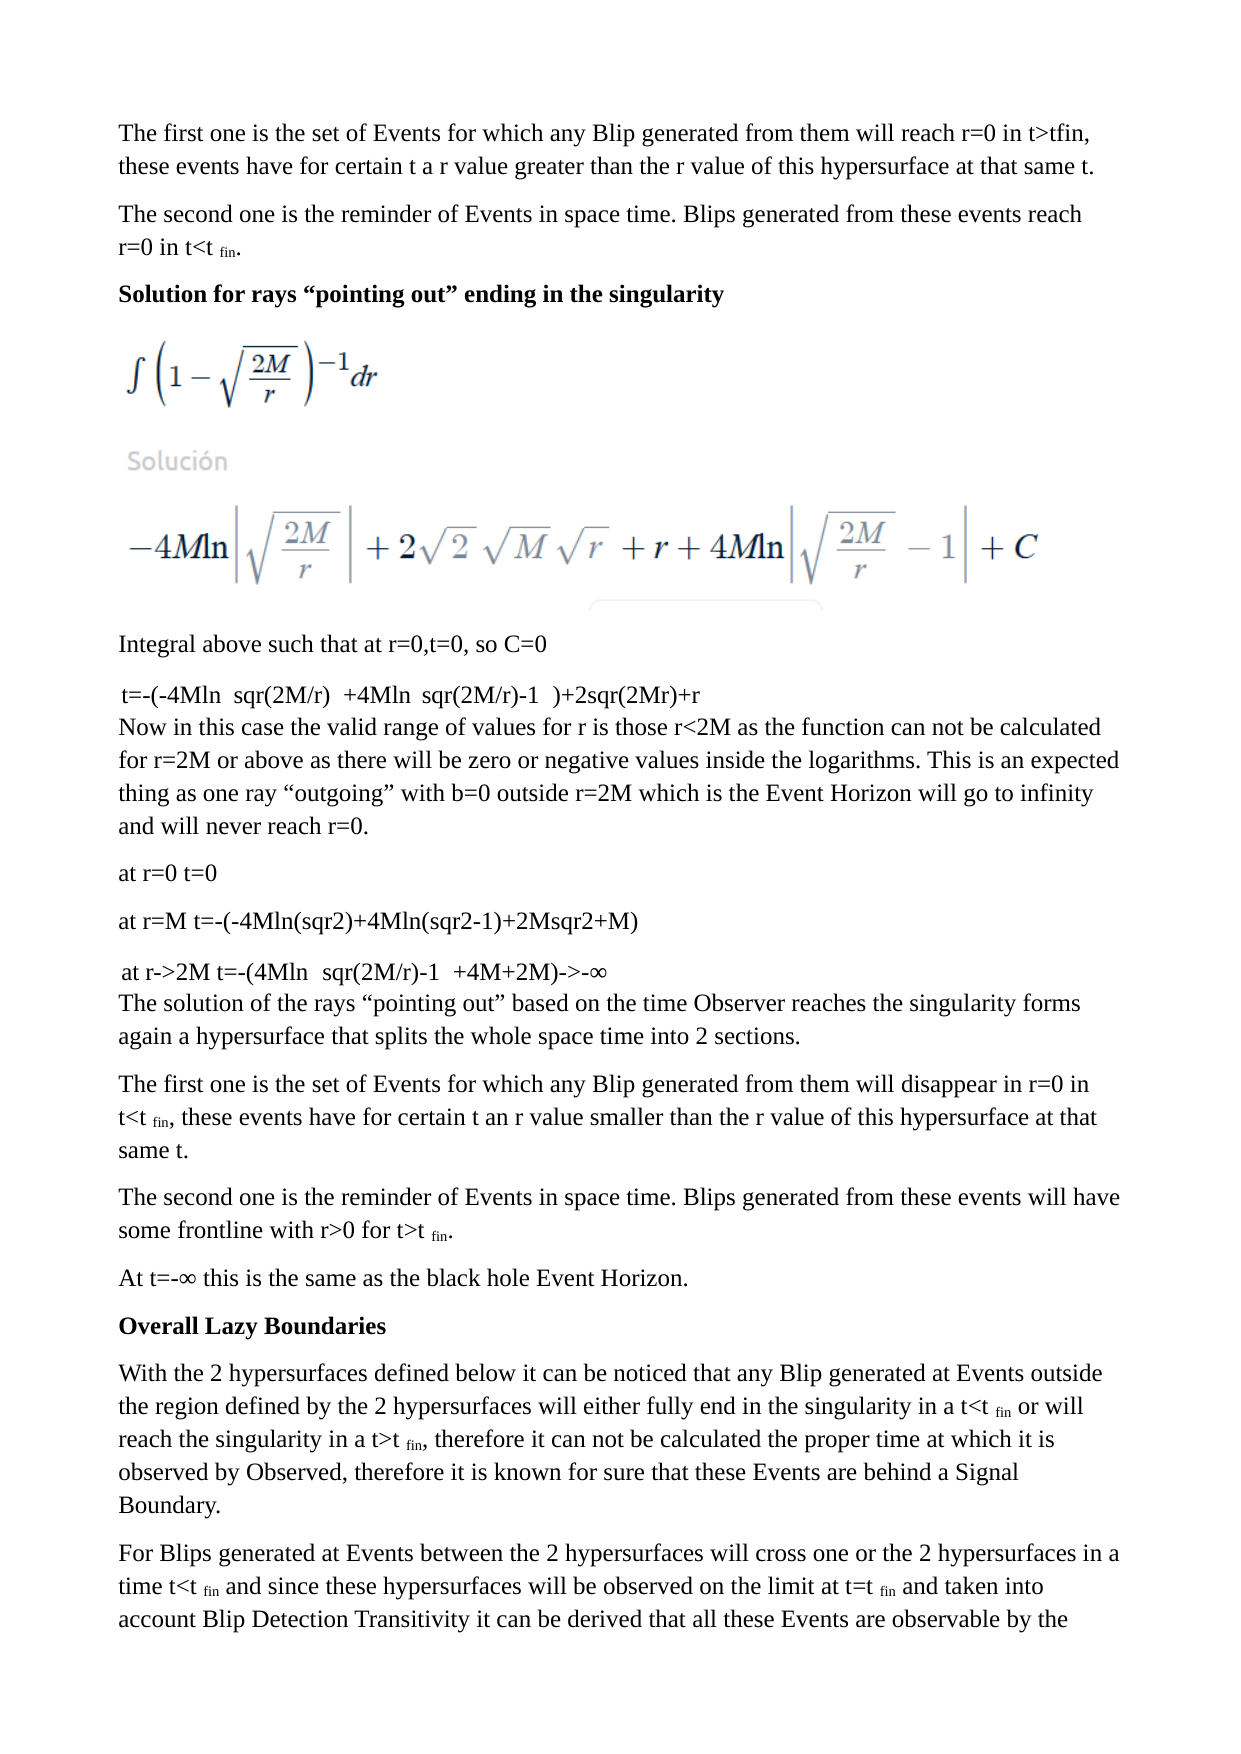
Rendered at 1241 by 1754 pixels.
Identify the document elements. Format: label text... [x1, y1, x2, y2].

text Solution for rays “pointing out” ending in the singularity [118, 279, 1122, 308]
text For Blips generated at Events between the 2 hypersurfaces will cross one or the 2 hypersurfaces in a time t<t fin and since these hypersurfaces will be observed on the limit at t=t fin and taken into account Blip Detection Transitivity it can be derived that all these Events are observable by the [118, 1538, 1122, 1633]
text With the 2 hypersurfaces defined below it can be noticed that any Blip generated at Events outside the region defined by the 2 hypersurfaces will either fully end in the singularity in a t<t fin or will reach the singularity in a t>t fin, therefore it can not be calculated the proper time at which it is observed by Observed, therefore it is known for sure that these Events are behind a Signal Boundary. [118, 1358, 1122, 1519]
text At t=-∞ this is the same as the black hole Event Horizon. [118, 1263, 1122, 1292]
table_header +4M+2M)->-∞ [450, 954, 626, 988]
text at r=M t=-(-4Mln(sqr2)+4Mln(sqr2-1)+2Msqr2+M) [118, 906, 1122, 935]
table_header t=-(-4Mln [118, 677, 230, 712]
text Integral above such that at r=0,t=0, so C=0 [118, 629, 1122, 658]
text at r=0 t=0 [118, 858, 1122, 887]
text Now in this case the valid range of values for r is those r<2M as the function can not be calculated for r=2M or above as there will be zero or negative values inside the logarithms. This is an expected thing as one ray “outgoing” with b=0 outside r=2M which is the Event Horizon will go to infinity and will never reach r=0. [118, 712, 1122, 839]
text The second one is the reminder of Events in space time. Blips generated from these events will have some frontline with r>0 for t>t fin. [118, 1182, 1122, 1244]
text Overall Lazy Boundaries [118, 1311, 1122, 1339]
table_header sqr(2M/r) [230, 677, 340, 712]
text The first one is the set of Events for which any Blip generated from them will reach r=0 in t>tfin, these events have for certain t a r value greater than the r value of this hypersurface at that same t. [118, 118, 1122, 180]
picture [118, 327, 1072, 611]
text The second one is the reminder of Events in space time. Blips generated from these events reach r=0 in t<t fin. [118, 199, 1122, 261]
table_header +4Mln [340, 677, 419, 712]
text The solution of the rays “pointing out” based on the time Observer reaches the singularity forms again a hypersurface that splits the whole space time into 2 sections. [118, 988, 1122, 1050]
table_header sqr(2M/r)-1 [319, 954, 450, 988]
table_header at r->2M t=-(4Mln [118, 954, 319, 988]
table_header )+2sqr(2Mr)+r [549, 677, 712, 712]
table_header sqr(2M/r)-1 [419, 677, 549, 712]
text The first one is the set of Events for which any Blip generated from them will disappear in r=0 in t<t fin, these events have for certain t an r value smaller than the r value of this hypersurface at that same t. [118, 1069, 1122, 1164]
